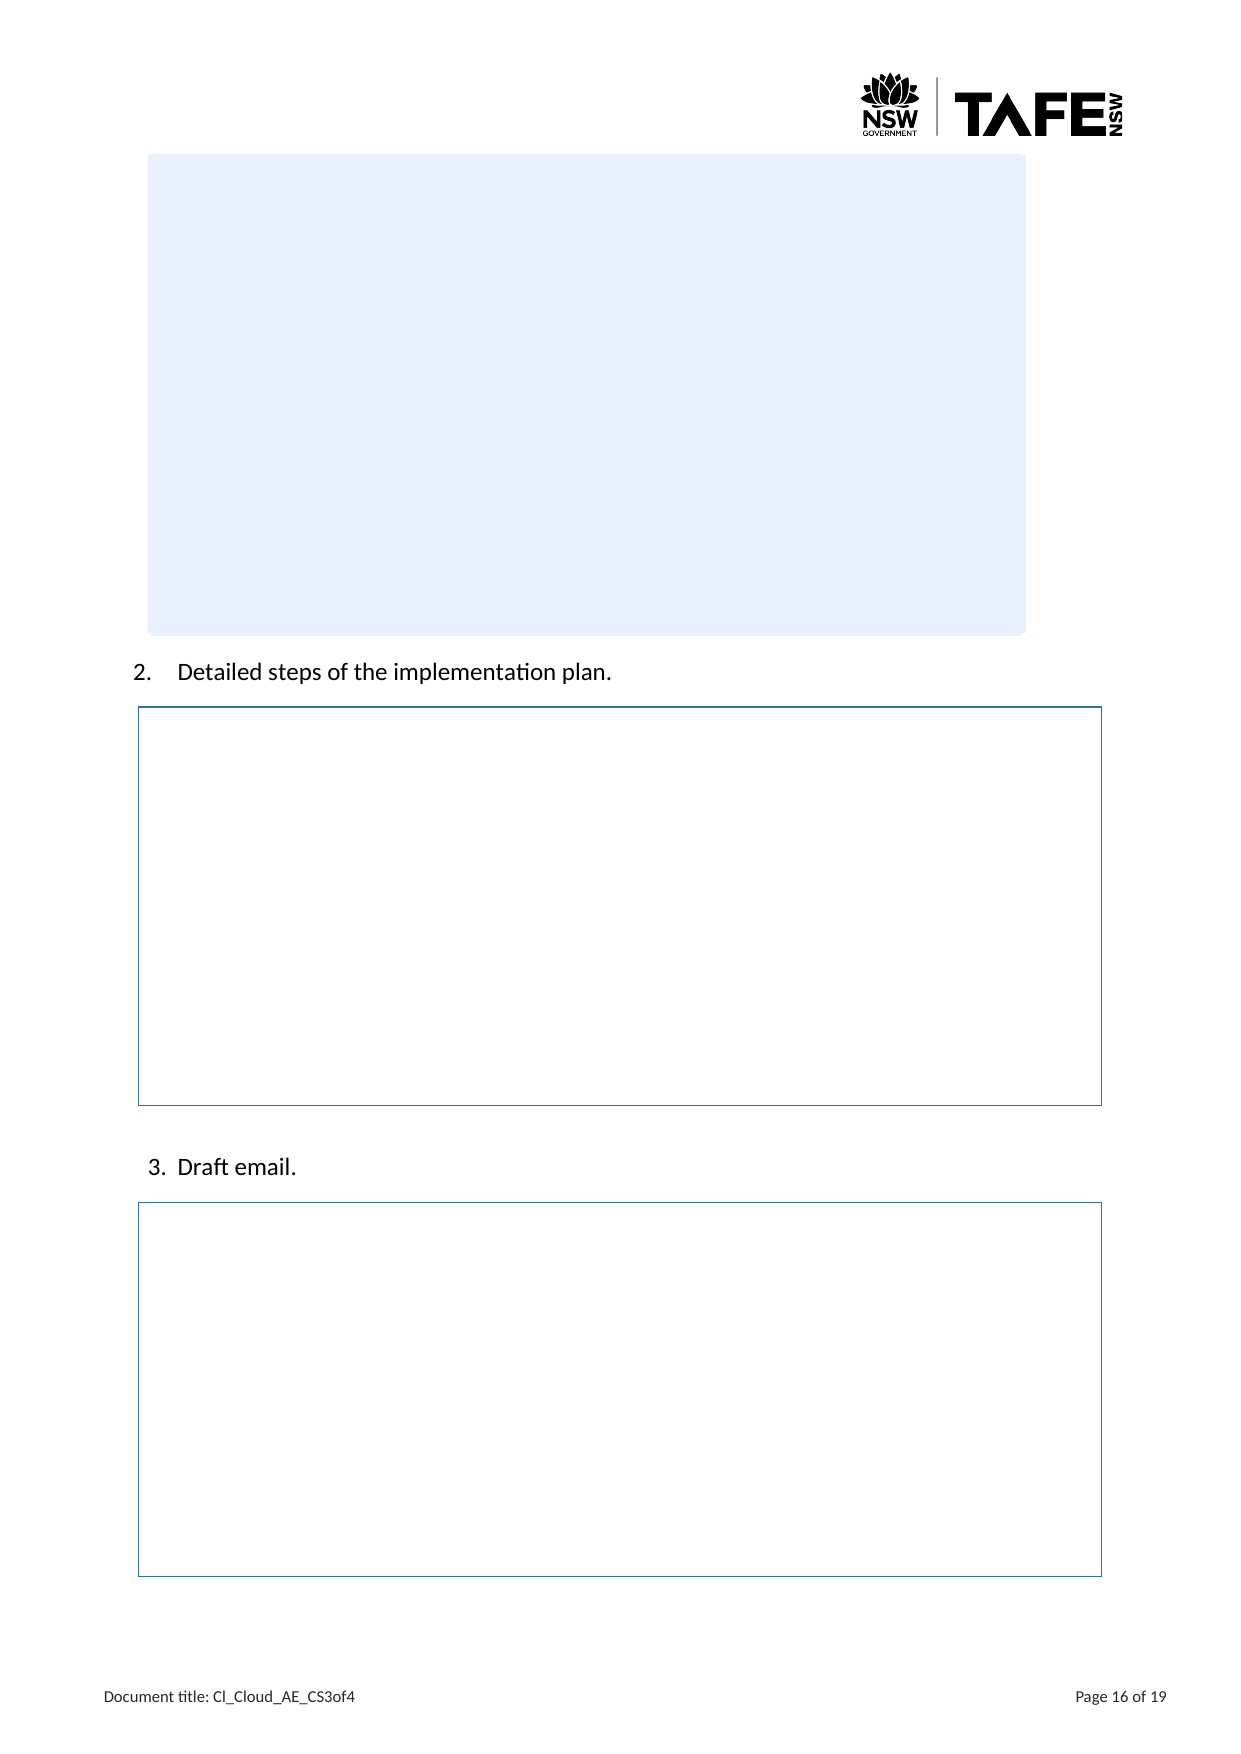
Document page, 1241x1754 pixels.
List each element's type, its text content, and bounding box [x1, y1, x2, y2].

list Detailed steps of the implementation plan. [133, 656, 1092, 686]
list Draft email. [148, 1151, 1092, 1182]
picture [147, 154, 1026, 636]
picture [861, 71, 1123, 137]
